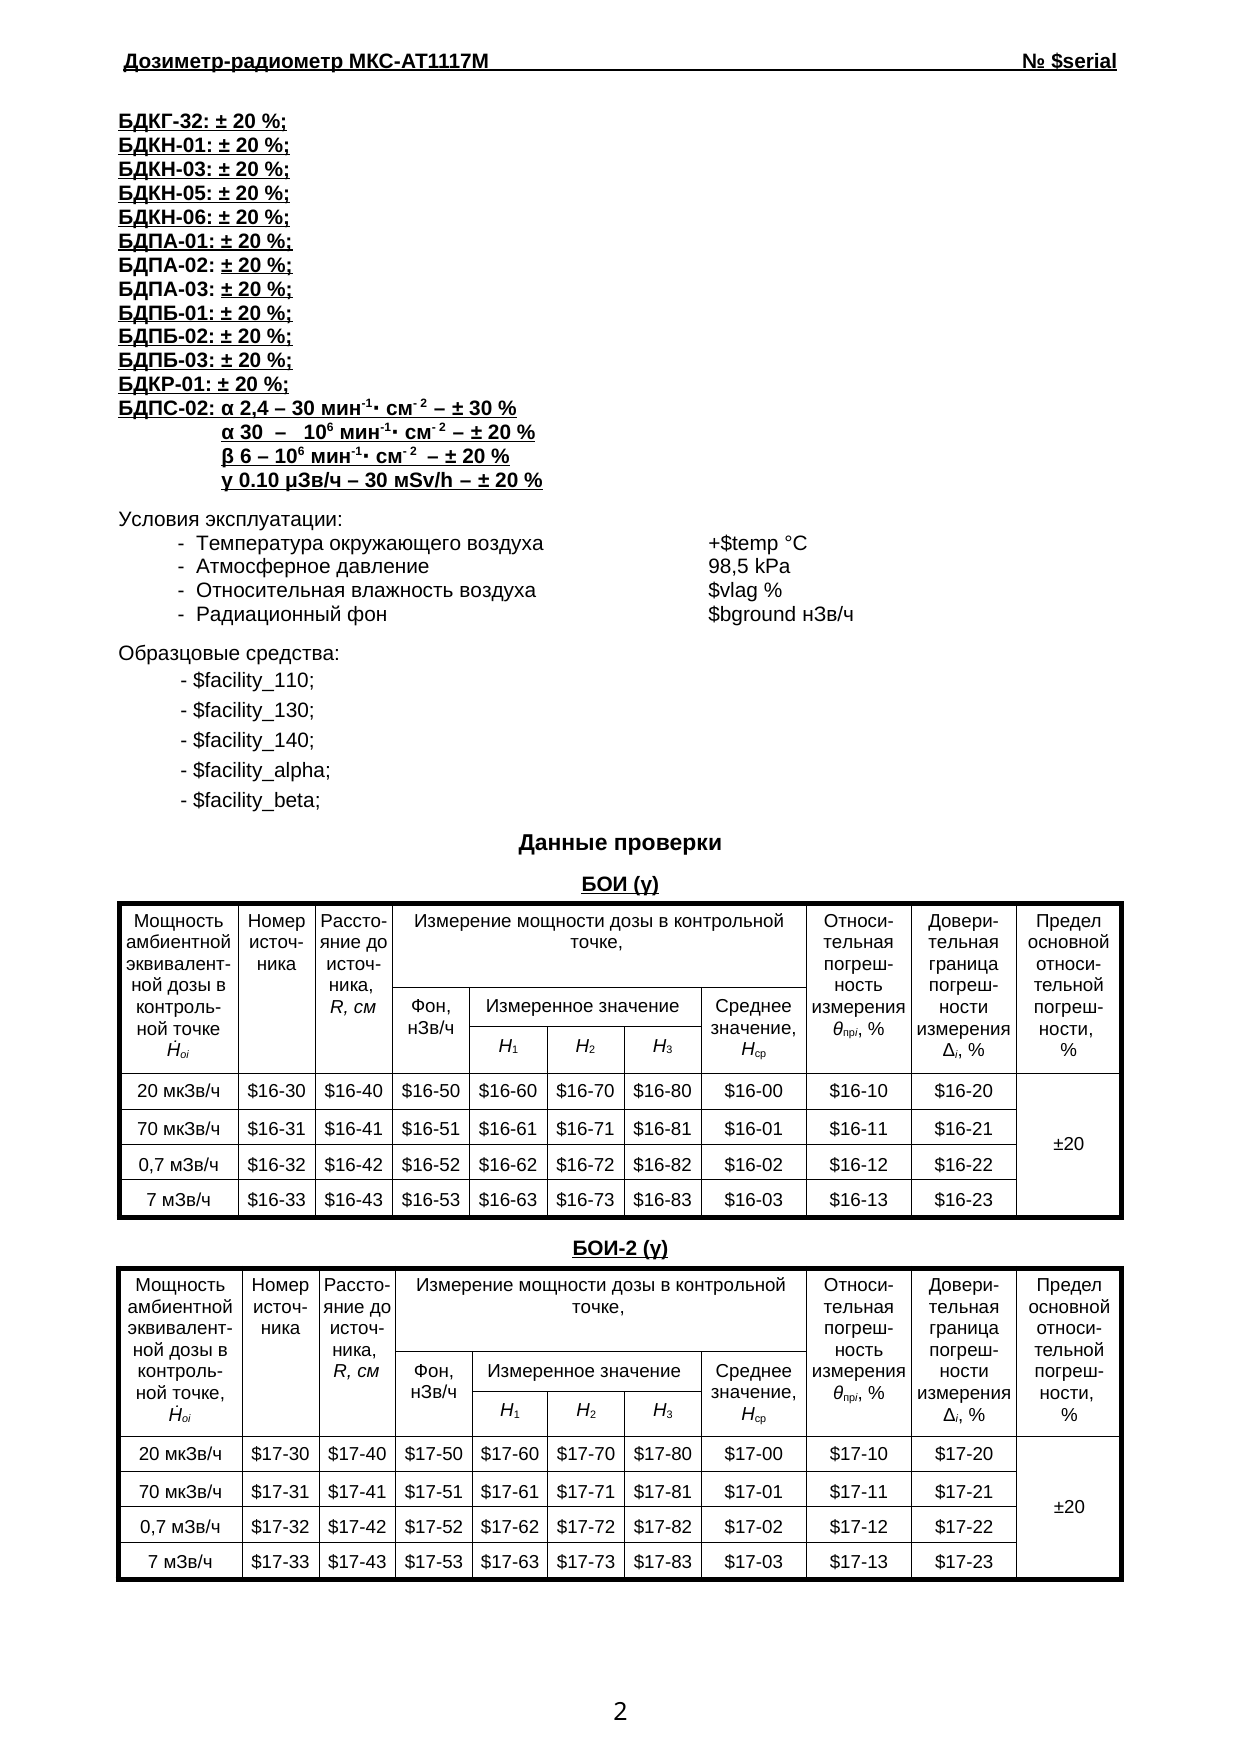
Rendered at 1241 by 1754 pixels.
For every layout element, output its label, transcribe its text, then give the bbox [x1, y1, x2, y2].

table_cell $16-11 [807, 1110, 911, 1144]
table_cell $17-52 [396, 1507, 472, 1542]
table_header БДПБ-03: ± 20 %; [118, 348, 1063, 372]
table_cell $16-43 [316, 1180, 392, 1214]
table_cell Среднее значение, Hср [702, 988, 806, 1073]
table_cell $17-11 [807, 1472, 911, 1506]
table_cell H1 [473, 1392, 547, 1436]
table_cell $16-20 [912, 1074, 1016, 1109]
table_cell $16-61 [470, 1110, 547, 1144]
table_cell $17-31 [243, 1472, 319, 1506]
table_cell H2 [548, 1027, 624, 1073]
table_cell $17-50 [396, 1437, 472, 1471]
table_cell $16-53 [393, 1180, 469, 1214]
table_cell $16-22 [912, 1145, 1016, 1179]
text 1 [118, 626, 1122, 641]
table_header - $facility_beta; [118, 785, 1122, 814]
table_cell Рассто-яние до источ-ника, R, см [320, 1271, 395, 1436]
table_cell Относи-тельная погреш-ность измерения θпрi, % [807, 1271, 911, 1436]
table_cell $17-23 [912, 1543, 1016, 1577]
table_cell 7 мЗв/ч [121, 1543, 242, 1577]
table_cell $17-43 [320, 1543, 395, 1577]
text Образцовые средства: [118, 641, 1122, 664]
table_cell ±20 [1017, 1074, 1119, 1214]
table_header БДПБ-02: ± 20 %; [118, 324, 1063, 348]
table_cell $16-01 [702, 1110, 806, 1144]
table_cell Мощность амбиентной эквивалент-ной дозы в контроль- ной точке, Ḣoi [121, 1271, 242, 1436]
table_cell $16-40 [316, 1074, 392, 1109]
table_header БОИ-2 (γ) [118, 1220, 1122, 1266]
table_cell 7 мЗв/ч [122, 1180, 238, 1214]
table_cell $17-20 [912, 1437, 1016, 1471]
table_cell $16-10 [807, 1074, 911, 1109]
table_cell Измерение мощности дозы в контрольной точке, [396, 1271, 806, 1351]
table_cell Мощность амбиентной эквивалент-ной дозы в контроль-ной точке Ḣoi [122, 906, 238, 1073]
table_cell 20 мкЗв/ч [122, 1074, 238, 1109]
table_cell $17-42 [320, 1507, 395, 1542]
table_cell $17-83 [625, 1543, 701, 1577]
text Условия эксплуатации: [118, 506, 1122, 530]
table_cell $16-12 [807, 1145, 911, 1179]
table_cell Фон, нЗв/ч [396, 1352, 472, 1436]
table_cell Предел основной относи-тельной погреш-ности, % [1017, 906, 1119, 1073]
text - Относительная влажность воздуха $vlag % [177, 578, 1122, 602]
table_cell 20 мкЗв/ч [121, 1437, 242, 1471]
text Данные проверки [118, 829, 1122, 855]
table_cell $16-32 [239, 1145, 315, 1179]
table_cell $16-50 [393, 1074, 469, 1109]
table_cell $17-10 [807, 1437, 911, 1471]
table_cell $16-51 [393, 1110, 469, 1144]
table_cell Номер источ-ника [243, 1271, 319, 1436]
table_cell $17-02 [702, 1507, 806, 1542]
table_cell $17-70 [548, 1437, 624, 1471]
table_cell Измерение мощности дозы в контрольной точке, [393, 906, 806, 987]
table_cell $17-62 [473, 1507, 547, 1542]
table_cell $17-80 [625, 1437, 701, 1471]
table_cell $17-32 [243, 1507, 319, 1542]
table_cell $17-72 [548, 1507, 624, 1542]
table_cell $16-00 [702, 1074, 806, 1109]
table_cell H1 [470, 1027, 547, 1073]
table_cell $17-21 [912, 1472, 1016, 1506]
table_header - $facility_130; [118, 695, 1122, 724]
table_cell $16-63 [470, 1180, 547, 1214]
table_header БДКН-03: ± 20 %; [118, 157, 1063, 181]
text - Радиационный фон $bground нЗв/ч [177, 602, 1122, 626]
table_cell $17-71 [548, 1472, 624, 1506]
table_cell $16-72 [548, 1145, 624, 1179]
table_cell $17-22 [912, 1507, 1016, 1542]
table_cell H2 [548, 1392, 624, 1436]
table_cell $16-82 [625, 1145, 701, 1179]
table_cell $16-42 [316, 1145, 392, 1179]
table_cell Номер источ-ника [239, 906, 315, 1073]
table_cell $16-80 [625, 1074, 701, 1109]
table_cell Рассто-яние до источ-ника, R, см [316, 906, 392, 1073]
table_header БДПА-03: ± 20 %; [118, 276, 1063, 300]
text - Температура окружающего воздуха +$temp °C [177, 530, 1122, 554]
table_cell $17-41 [320, 1472, 395, 1506]
table_header - $facility_140; [118, 725, 1122, 754]
table_cell Измеренное значение [470, 988, 701, 1026]
table_cell ±20 [1017, 1437, 1119, 1577]
table_cell $17-33 [243, 1543, 319, 1577]
table_cell Фон, нЗв/ч [393, 988, 469, 1073]
table_cell $17-13 [807, 1543, 911, 1577]
table_cell $17-73 [548, 1543, 624, 1577]
table_header БДПС-02: α 2,4 – 30 мин-1⋅ см- 2 – ± 30 % α 30 – 106 мин-1⋅ см- 2 – ± 20 % β 6 – 106 мин-1⋅ см- 2 – ± 20 % γ 0.10 μЗв/ч – 30 мSv/h – ± 20 % [118, 396, 1063, 492]
table_cell Предел основной относи-тельной погреш-ности, % [1017, 1271, 1119, 1436]
table_header - $facility_110; [118, 665, 1122, 694]
table_cell $16-83 [625, 1180, 701, 1214]
table_cell $16-30 [239, 1074, 315, 1109]
table_header БДПА-01: ± 20 %; [118, 229, 1063, 252]
table_cell Среднее значение, Hср [702, 1352, 806, 1436]
table_cell $16-23 [912, 1180, 1016, 1214]
table_cell $16-70 [548, 1074, 624, 1109]
table_cell $17-81 [625, 1472, 701, 1506]
table_cell $16-73 [548, 1180, 624, 1214]
table_cell $16-13 [807, 1180, 911, 1214]
table_header БДКР-01: ± 20 %; [118, 372, 1063, 396]
table_cell H3 [625, 1027, 701, 1073]
table_cell 70 мкЗв/ч [122, 1110, 238, 1144]
table_cell $17-30 [243, 1437, 319, 1471]
table_header БДПБ-01: ± 20 %; [118, 300, 1063, 324]
table_cell $16-03 [702, 1180, 806, 1214]
table_cell $17-40 [320, 1437, 395, 1471]
table_header БДКН-05: ± 20 %; [118, 181, 1063, 204]
table_cell $17-12 [807, 1507, 911, 1542]
table_header - $facility_alpha; [118, 755, 1122, 784]
table_cell $17-03 [702, 1543, 806, 1577]
table_cell $17-51 [396, 1472, 472, 1506]
table_cell $16-02 [702, 1145, 806, 1179]
table_cell $17-82 [625, 1507, 701, 1542]
table_header БДКГ-32: ± 20 %; [118, 109, 1063, 133]
table_cell $16-52 [393, 1145, 469, 1179]
table_cell $16-71 [548, 1110, 624, 1144]
table_cell $17-53 [396, 1543, 472, 1577]
table_header БОИ (γ) [119, 855, 1121, 901]
table_header БДПА-02: ± 20 %; [118, 253, 1063, 276]
text - Атмосферное давление 98,5 kPa [177, 554, 1122, 578]
table_cell H3 [625, 1392, 701, 1436]
table_cell Довери-тельная граница погреш-ности измерения Δi, % [912, 906, 1016, 1073]
table_cell $17-60 [473, 1437, 547, 1471]
table_cell 70 мкЗв/ч [121, 1472, 242, 1506]
table_cell $17-63 [473, 1543, 547, 1577]
table_cell $17-61 [473, 1472, 547, 1506]
table_cell $16-41 [316, 1110, 392, 1144]
table_cell Довери-тельная граница погреш-ности измерения Δi, % [912, 1271, 1016, 1436]
table_cell $17-00 [702, 1437, 806, 1471]
table_cell Относи-тельная погреш-ность измерения θпрi, % [807, 906, 911, 1073]
table_cell 0,7 мЗв/ч [121, 1507, 242, 1542]
table_cell $17-01 [702, 1472, 806, 1506]
table_cell 0,7 мЗв/ч [122, 1145, 238, 1179]
table_header БДКН-01: ± 20 %; [118, 133, 1063, 157]
table_cell $16-21 [912, 1110, 1016, 1144]
table_cell $16-33 [239, 1180, 315, 1214]
table_cell $16-62 [470, 1145, 547, 1179]
table_cell $16-31 [239, 1110, 315, 1144]
table_cell $16-60 [470, 1074, 547, 1109]
table_cell $16-81 [625, 1110, 701, 1144]
table_cell Измеренное значение [473, 1352, 701, 1391]
table_header БДКН-06: ± 20 %; [118, 205, 1063, 228]
